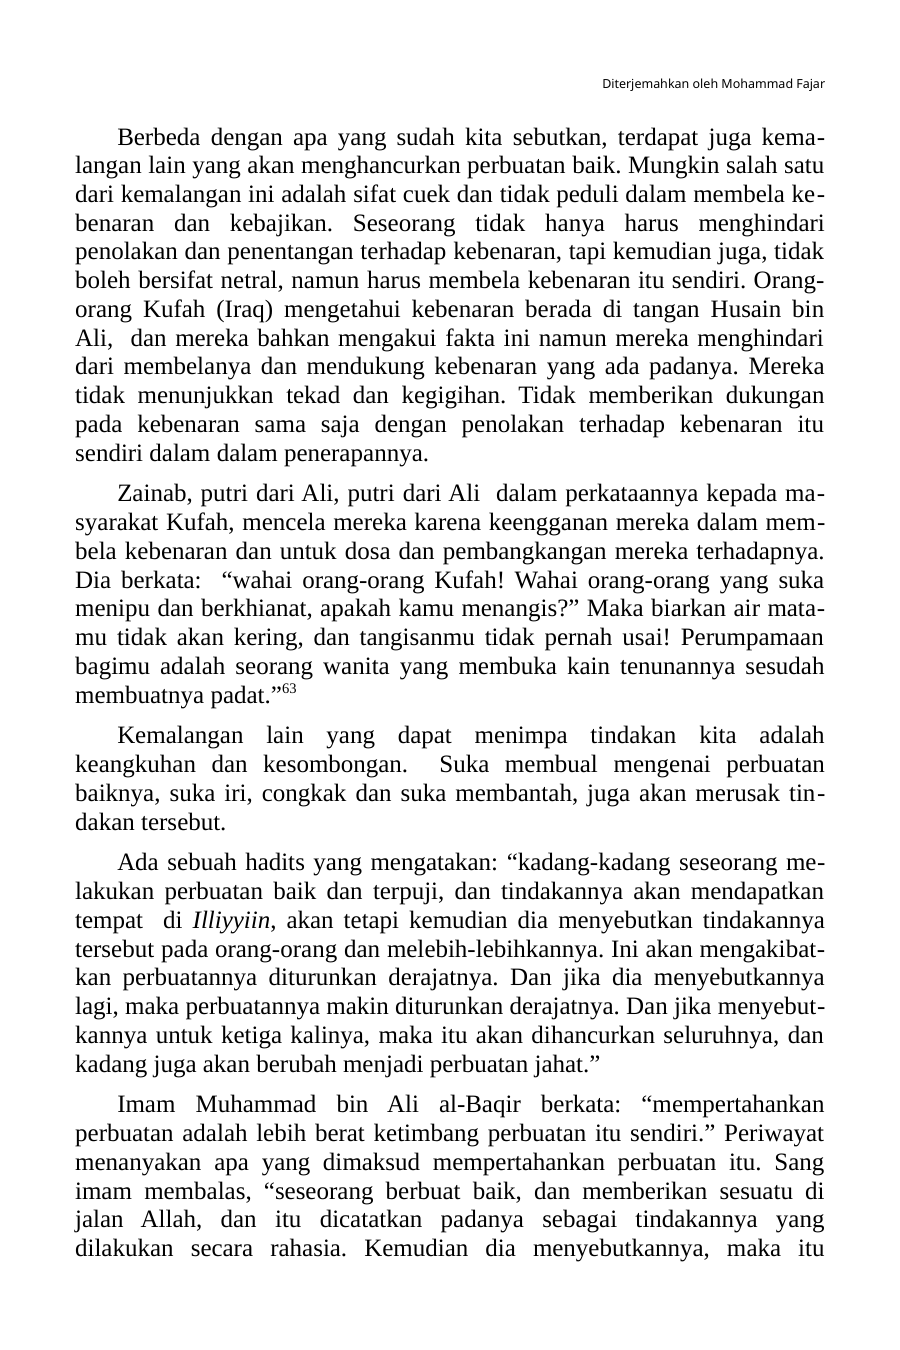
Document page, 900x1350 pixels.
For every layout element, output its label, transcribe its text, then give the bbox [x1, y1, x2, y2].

text Berbeda dengan apa yang sudah kita sebutkan, terdapat juga kema­langan lain yang akan menghancurkan perbuatan baik. Mungkin salah satu dari kemalangan ini adalah sifat cuek dan tidak peduli dalam membela ke­benaran dan kebajikan. Seseorang tidak hanya harus menghindari penolakan dan penentangan terhadap kebenaran, tapi kemudian juga, tidak boleh bersifat netral, namun harus membela kebenaran itu sendiri. Orang-orang Kufah (Iraq) mengetahui kebenaran berada di tangan Husain bin Ali, dan mereka bahkan mengakui fakta ini namun mereka menghindari dari membelanya dan mendukung kebenaran yang ada padanya. Mereka tidak menunjukkan tekad dan kegigihan. Tidak memberikan dukungan pada kebenaran sama saja dengan penolakan terhadap kebenaran itu sendiri dalam dalam penerapannya. [75, 122, 825, 467]
text Ada sebuah hadits yang mengatakan: “kadang-kadang seseorang me­lakukan perbuatan baik dan terpuji, dan tindakannya akan mendapatkan tempat di Illiyyiin, akan tetapi kemudian dia menyebutkan tindakannya tersebut pada orang-orang dan melebih-lebihkannya. Ini akan mengakibat­kan perbuatannya diturunkan derajatnya. Dan jika dia menyebutkannya lagi, maka perbuatannya makin diturunkan derajatnya. Dan jika menyebut­kannya untuk ketiga kalinya, maka itu akan dihancurkan seluruhnya, dan kadang juga akan berubah menjadi perbuatan jahat.” [75, 847, 825, 1077]
text Kemalangan lain yang dapat menimpa tindakan kita adalah keangkuhan dan kesombongan. Suka membual mengenai perbuatan baiknya, suka iri, congkak dan suka membantah, juga akan merusak tin­dakan tersebut. [75, 721, 825, 836]
text Imam Muhammad bin Ali al-Baqir berkata: “mempertahankan perbuatan adalah lebih berat ketimbang perbuatan itu sendiri.” Periwayat menanyakan apa yang dimaksud mempertahankan perbuatan itu. Sang imam membalas, “seseorang berbuat baik, dan memberikan sesuatu di jalan Allah, dan itu dicatatkan padanya sebagai tindakannya yang dilakukan secara rahasia. Kemudian dia menyebutkannya, maka itu [75, 1089, 825, 1262]
text Zainab, putri dari Ali, putri dari Ali dalam perkataannya kepada ma­syarakat Kufah, mencela mereka karena keengganan mereka dalam mem­bela kebenaran dan untuk dosa dan pembangkangan mereka terhadapnya. Dia berkata: “wahai orang-orang Kufah! Wahai orang-orang yang suka menipu dan berkhianat, apakah kamu menangis?” Maka biarkan air mata­mu tidak akan kering, dan tangisanmu tidak pernah usai! Perumpamaan bagimu adalah seorang wanita yang membuka kain tenunannya sesudah membuatnya padat.” [75, 478, 825, 708]
